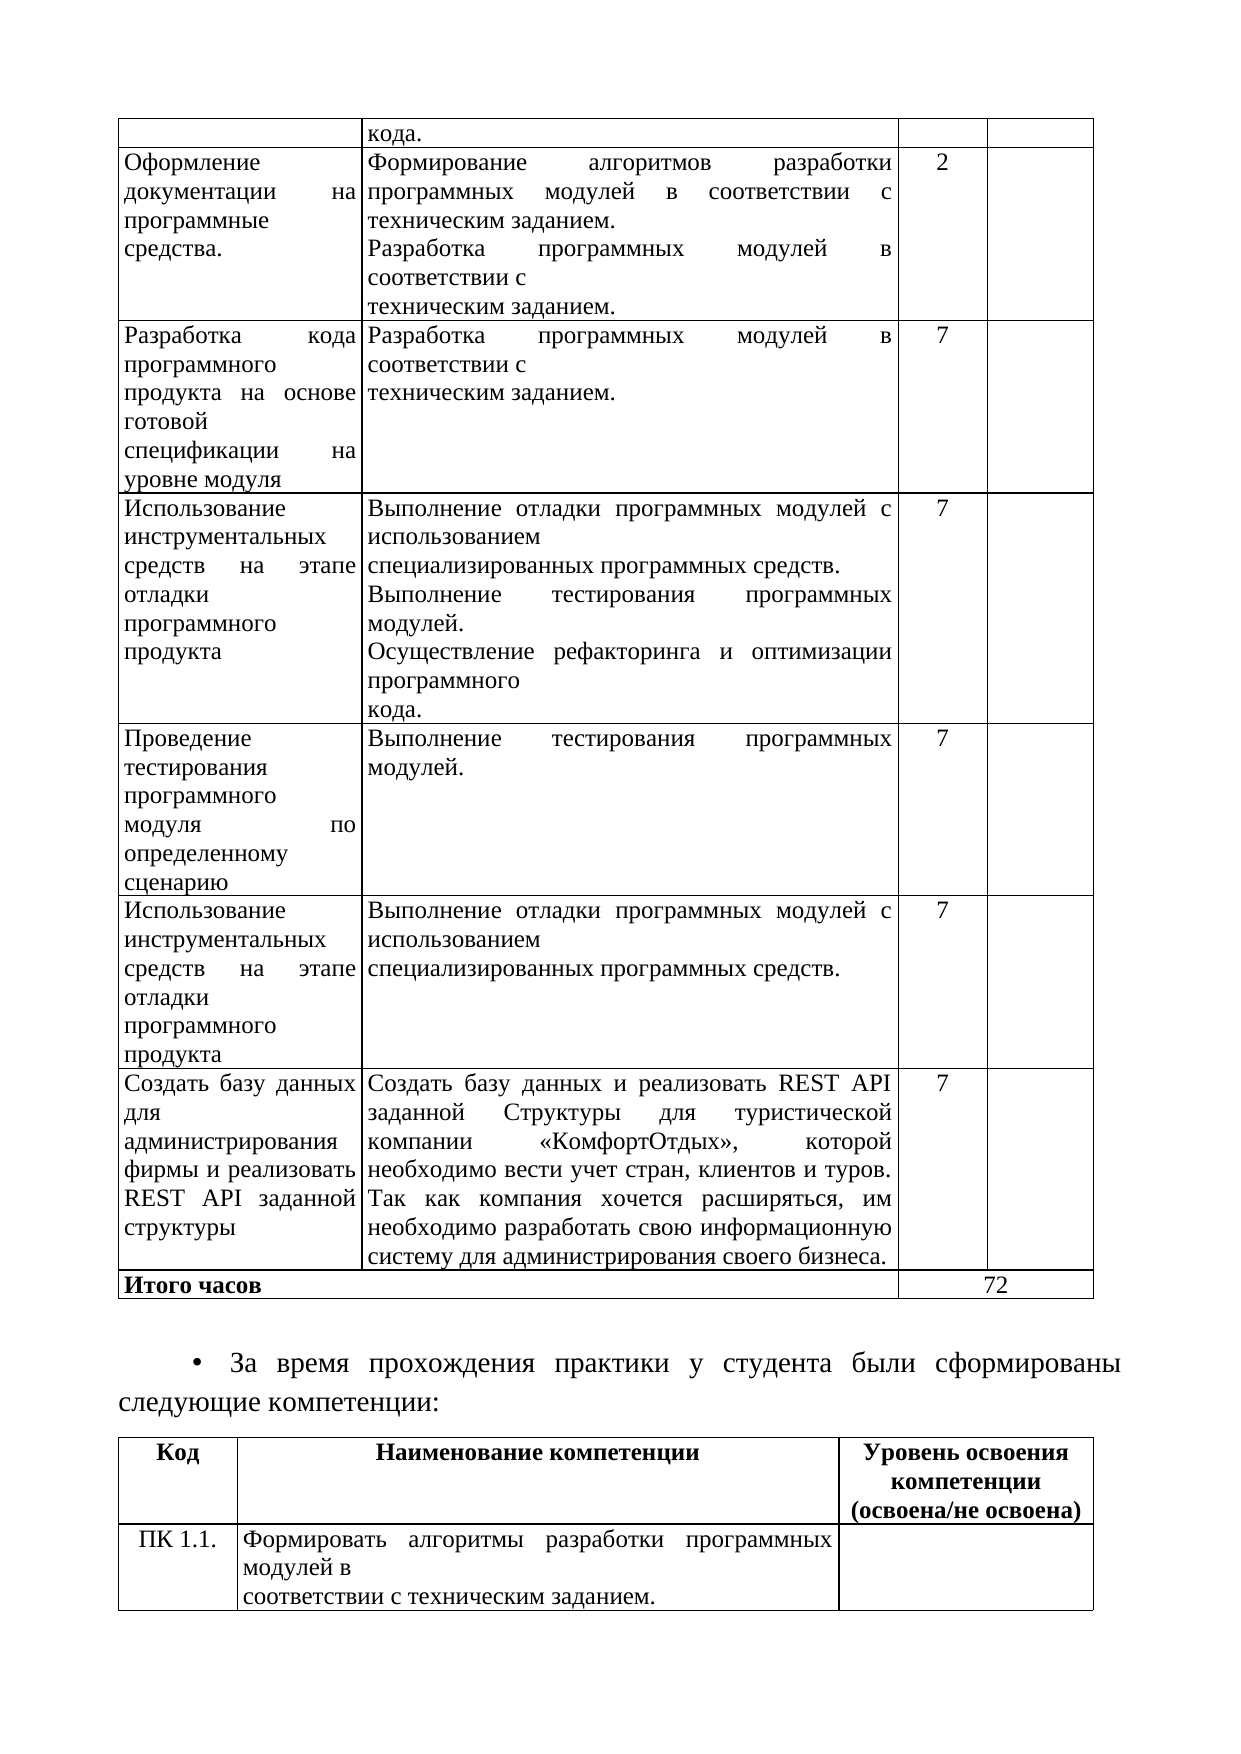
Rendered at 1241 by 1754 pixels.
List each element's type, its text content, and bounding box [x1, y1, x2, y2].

table_cell [988, 321, 1093, 492]
table_cell 7 [899, 724, 987, 895]
table_cell [840, 1525, 1093, 1610]
table_cell Оформление документации на программные средства. [119, 148, 361, 320]
table_cell [899, 119, 987, 147]
table_cell 7 [899, 1069, 987, 1269]
table_cell Создать базу данных для администрирования фирмы и реализовать REST API заданной структуры [119, 1069, 361, 1269]
table_cell 72 [899, 1271, 1093, 1298]
table_header Наименование компетенции [238, 1438, 838, 1523]
table_cell 7 [899, 494, 987, 723]
table_cell Формировать алгоритмы разработки программных модулей в соответствии с техническим заданием. [238, 1525, 838, 1610]
table_cell Выполнение тестирования программных модулей. [363, 724, 898, 895]
table_cell кода. [363, 119, 898, 147]
table_cell [988, 119, 1093, 147]
table_cell [988, 494, 1093, 723]
table_cell Использование инструментальных средств на этапе отладки программного продукта [119, 494, 361, 723]
table_cell Формирование алгоритмов разработки программных модулей в соответствии с техническим заданием. Разработка программных модулей в соответствии с техническим заданием. [363, 148, 898, 320]
table_cell 7 [899, 321, 987, 492]
table_cell Использование инструментальных средств на этапе отладки программного продукта [119, 896, 361, 1068]
table_cell [988, 724, 1093, 895]
table_cell Выполнение отладки программных модулей с использованием специализированных программных средств. Выполнение тестирования программных модулей. Осуществление рефакторинга и оптимизации программного кода. [363, 494, 898, 723]
table_header Уровень освоения компетенции (освоена/не освоена) [840, 1438, 1093, 1523]
table_cell Разработка кода программного продукта на основе готовой спецификации на уровне модуля [119, 321, 361, 492]
table_cell [988, 1069, 1093, 1269]
table_cell ПК 1.1. [119, 1525, 237, 1610]
table_cell Создать базу данных и реализовать REST API заданной Структуры для туристической компании «КомфортОтдых», которой необходимо вести учет стран, клиентов и туров. Так как компания хочется расширяться, им необходимо разработать свою информационную систему для администрирования своего бизнеса. [363, 1069, 898, 1269]
table_cell [988, 896, 1093, 1068]
table_cell 7 [899, 896, 987, 1068]
table_cell [119, 119, 361, 147]
table_cell Разработка программных модулей в соответствии с техническим заданием. [363, 321, 898, 492]
table_cell 2 [899, 148, 987, 320]
table_cell Итого часов [119, 1271, 898, 1298]
table_header Код [119, 1438, 237, 1523]
table_cell Проведение тестирования программного модуля по определенному сценарию [119, 724, 361, 895]
list За время прохождения практики у студента были сформированы следующие компетенции: [81, 1345, 1122, 1417]
table_cell Выполнение отладки программных модулей с использованием специализированных программных средств. [363, 896, 898, 1068]
table_cell [988, 148, 1093, 320]
